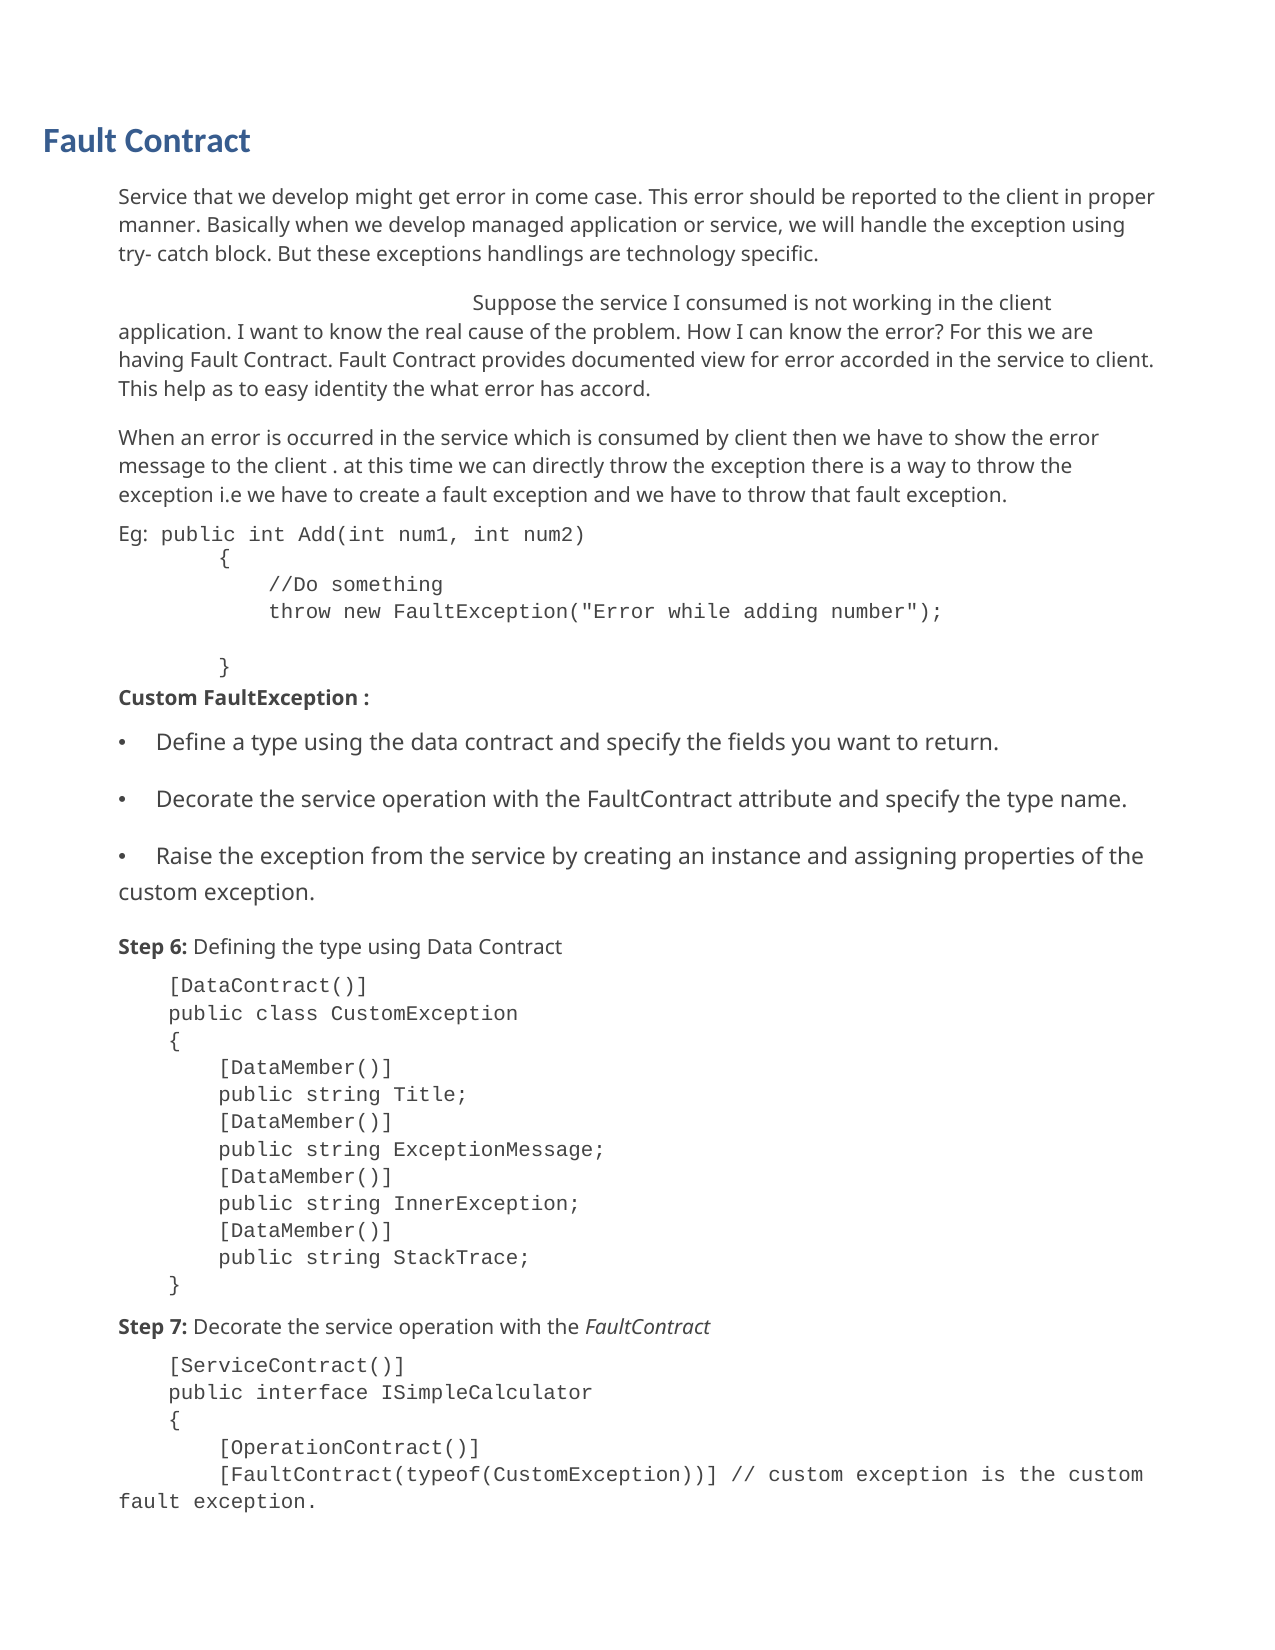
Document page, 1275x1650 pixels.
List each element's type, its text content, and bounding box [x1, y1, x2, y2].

text public class CustomException [118, 1003, 1157, 1026]
text [DataMember()] [118, 1111, 1157, 1135]
text public interface ISimpleCalculator [118, 1382, 1157, 1406]
text Service that we develop might get error in come case. This error should be reported to the client in proper manner. Basically when we develop managed application or service, we will handle the exception using try- catch block. But these exceptions handlings are technology specific. [118, 182, 1157, 267]
text Step 6: Defining the type using Data Contract [118, 932, 1157, 961]
text Step 7: Decorate the service operation with the FaultContract [118, 1312, 1157, 1341]
text When an error is occurred in the service which is consumed by client then we have to show the error message to the client . at this time we can directly throw the exception there is a way to throw the exception i.e we have to create a fault exception and we have to throw that fault exception. [118, 423, 1157, 508]
text [DataMember()] [118, 1057, 1157, 1081]
text throw new FaultException("Error while adding number"); [118, 602, 1157, 625]
text [DataContract()] [118, 975, 1157, 999]
list Define a type using the data contract and specify the fields you want to return. [81, 726, 1157, 757]
text [FaultContract(typeof(CustomException))] // custom exception is the custom fault exception. [118, 1464, 1157, 1515]
text Eg: public int Add(int num1, int num2) [118, 519, 1157, 547]
text } [118, 1274, 1157, 1298]
text [DataMember()] [118, 1220, 1157, 1244]
text { [118, 1409, 1157, 1433]
text { [118, 1030, 1157, 1053]
text [DataMember()] [118, 1166, 1157, 1189]
text Custom FaultException : [118, 683, 1157, 712]
text Suppose the service I consumed is not working in the client application. I want to know the real cause of the problem. How I can know the error? For this we are having Fault Contract. Fault Contract provides documented view for error accorded in the service to client. This help as to easy identity the what error has accord. [118, 288, 1157, 402]
list Raise the exception from the service by creating an instance and assigning properties of the custom exception. [81, 840, 1157, 907]
text public string ExceptionMessage; [118, 1138, 1157, 1162]
list Decorate the service operation with the FaultContract attribute and specify the type name. [81, 783, 1157, 814]
text Fault Contract [43, 118, 1157, 161]
text [ServiceContract()] [118, 1355, 1157, 1379]
text public string InnerException; [118, 1193, 1157, 1217]
text [OperationContract()] [118, 1437, 1157, 1460]
text } [118, 656, 1157, 679]
text { [118, 547, 1157, 571]
text public string Title; [118, 1084, 1157, 1108]
text public string StackTrace; [118, 1247, 1157, 1271]
text //Do something [118, 574, 1157, 598]
